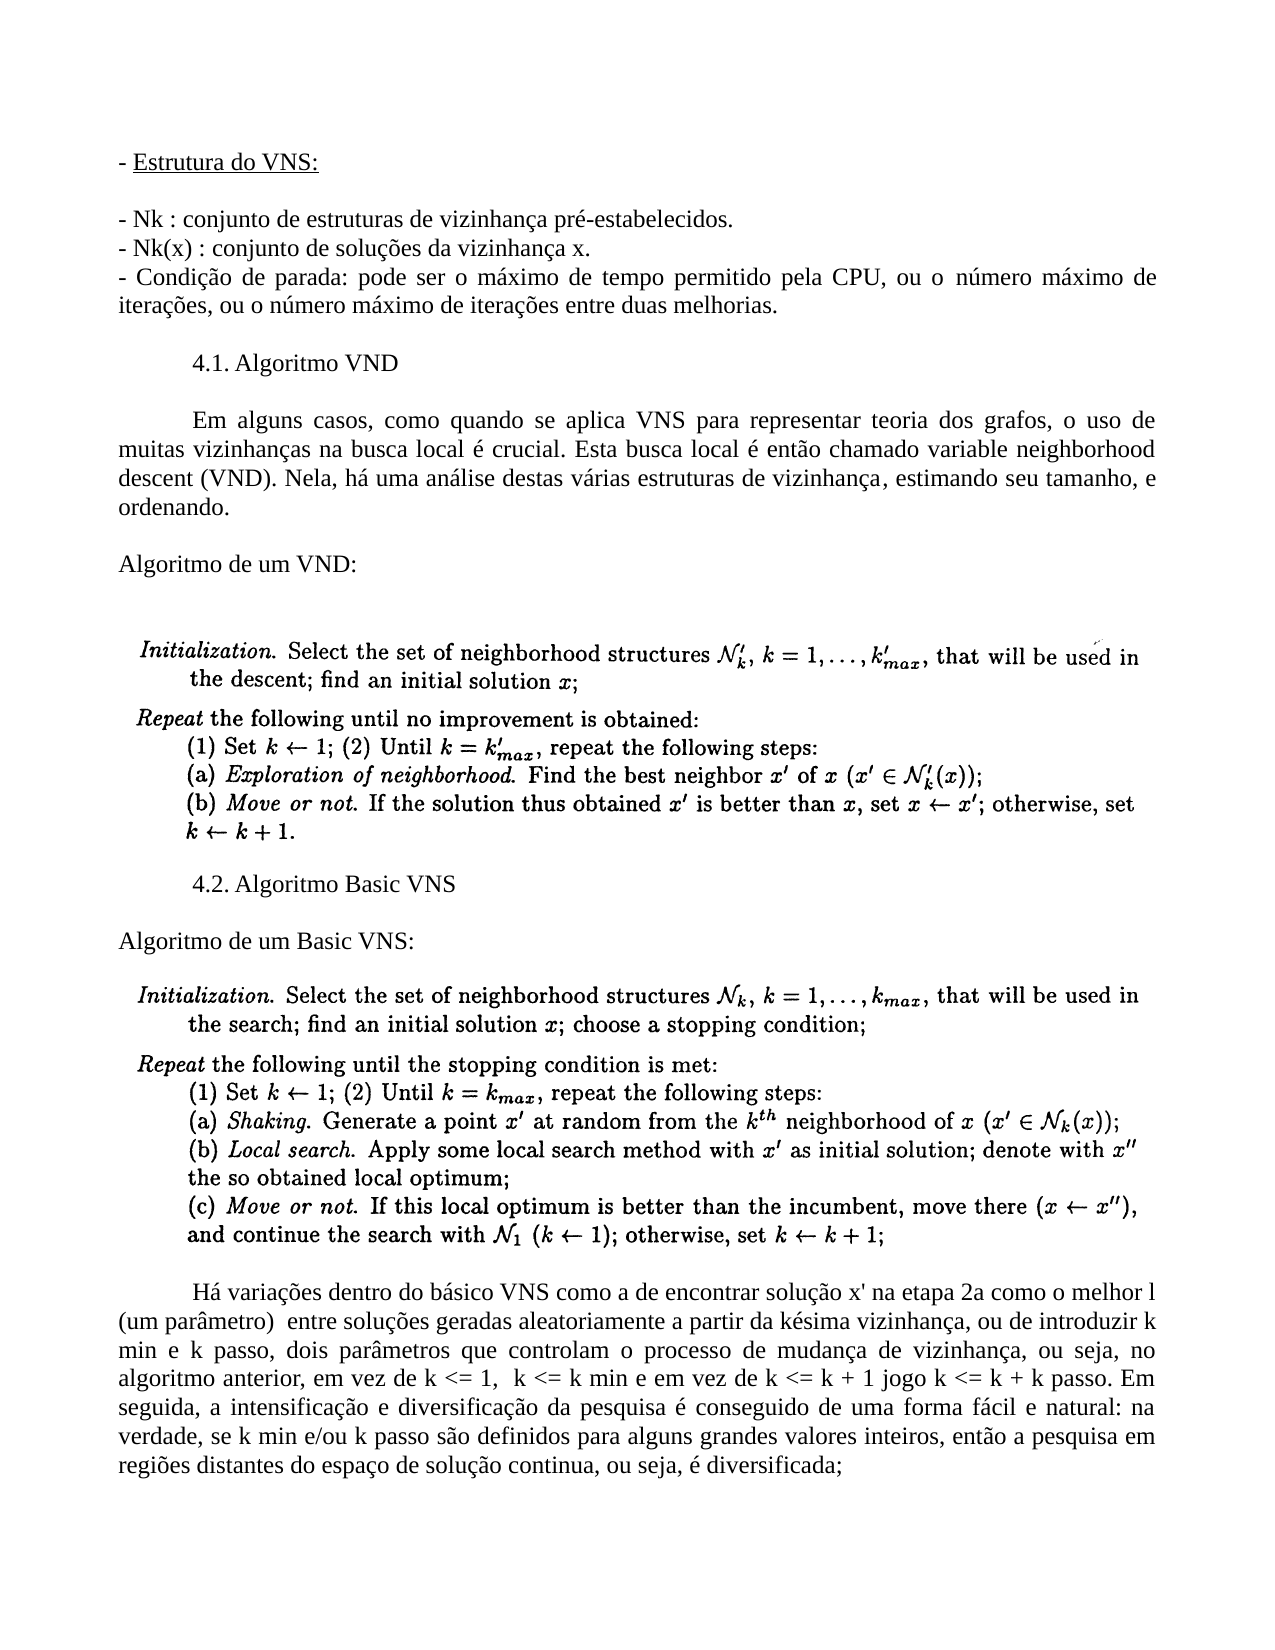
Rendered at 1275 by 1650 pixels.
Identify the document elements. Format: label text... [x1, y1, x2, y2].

text Algoritmo de um VND: [118, 549, 1157, 578]
text Há variações dentro do básico VNS como a de encontrar solução x' na etapa 2a como o melhor l (um parâmetro) entre soluções geradas aleatoriamente a partir da késima vizinhança, ou de introduzir k min e k passo, dois parâmetros que controlam o processo de mudança de vizinhança, ou seja, no algoritmo anterior, em vez de k <= 1, k <= k min e em vez de k <= k + 1 jogo k <= k + k passo. Em seguida, a intensificação e diversificação da pesquisa é conseguido de uma forma fácil e natural: na verdade, se k min e/ou k passo são definidos para alguns grandes valores inteiros, então a pesquisa em regiões distantes do espaço de solução continua, ou seja, é diversificada; [118, 1277, 1157, 1478]
text - Condição de parada: pode ser o máximo de tempo permitido pela CPU, ou o número máximo de iterações, ou o número máximo de iterações entre duas melhorias. [118, 262, 1157, 319]
text - Estrutura do VNS: [118, 147, 1157, 176]
text - Nk : conjunto de estruturas de vizinhança pré-estabelecidos. [118, 204, 1157, 233]
text 4.1. Algoritmo VND [118, 348, 1157, 377]
text 4.2. Algoritmo Basic VNS [118, 869, 1157, 898]
picture [135, 983, 1140, 1249]
text Em alguns casos, como quando se aplica VNS para representar teoria dos grafos, o uso de muitas vizinhanças na busca local é crucial. Esta busca local é então chamado variable neighborhood descent (VND). Nela, há uma análise destas várias estruturas de vizinhança, estimando seu tamanho, e ordenando. [118, 406, 1157, 521]
picture [135, 637, 1140, 841]
text Algoritmo de um Basic VNS: [118, 926, 1157, 955]
text - Nk(x) : conjunto de soluções da vizinhança x. [118, 233, 1157, 262]
